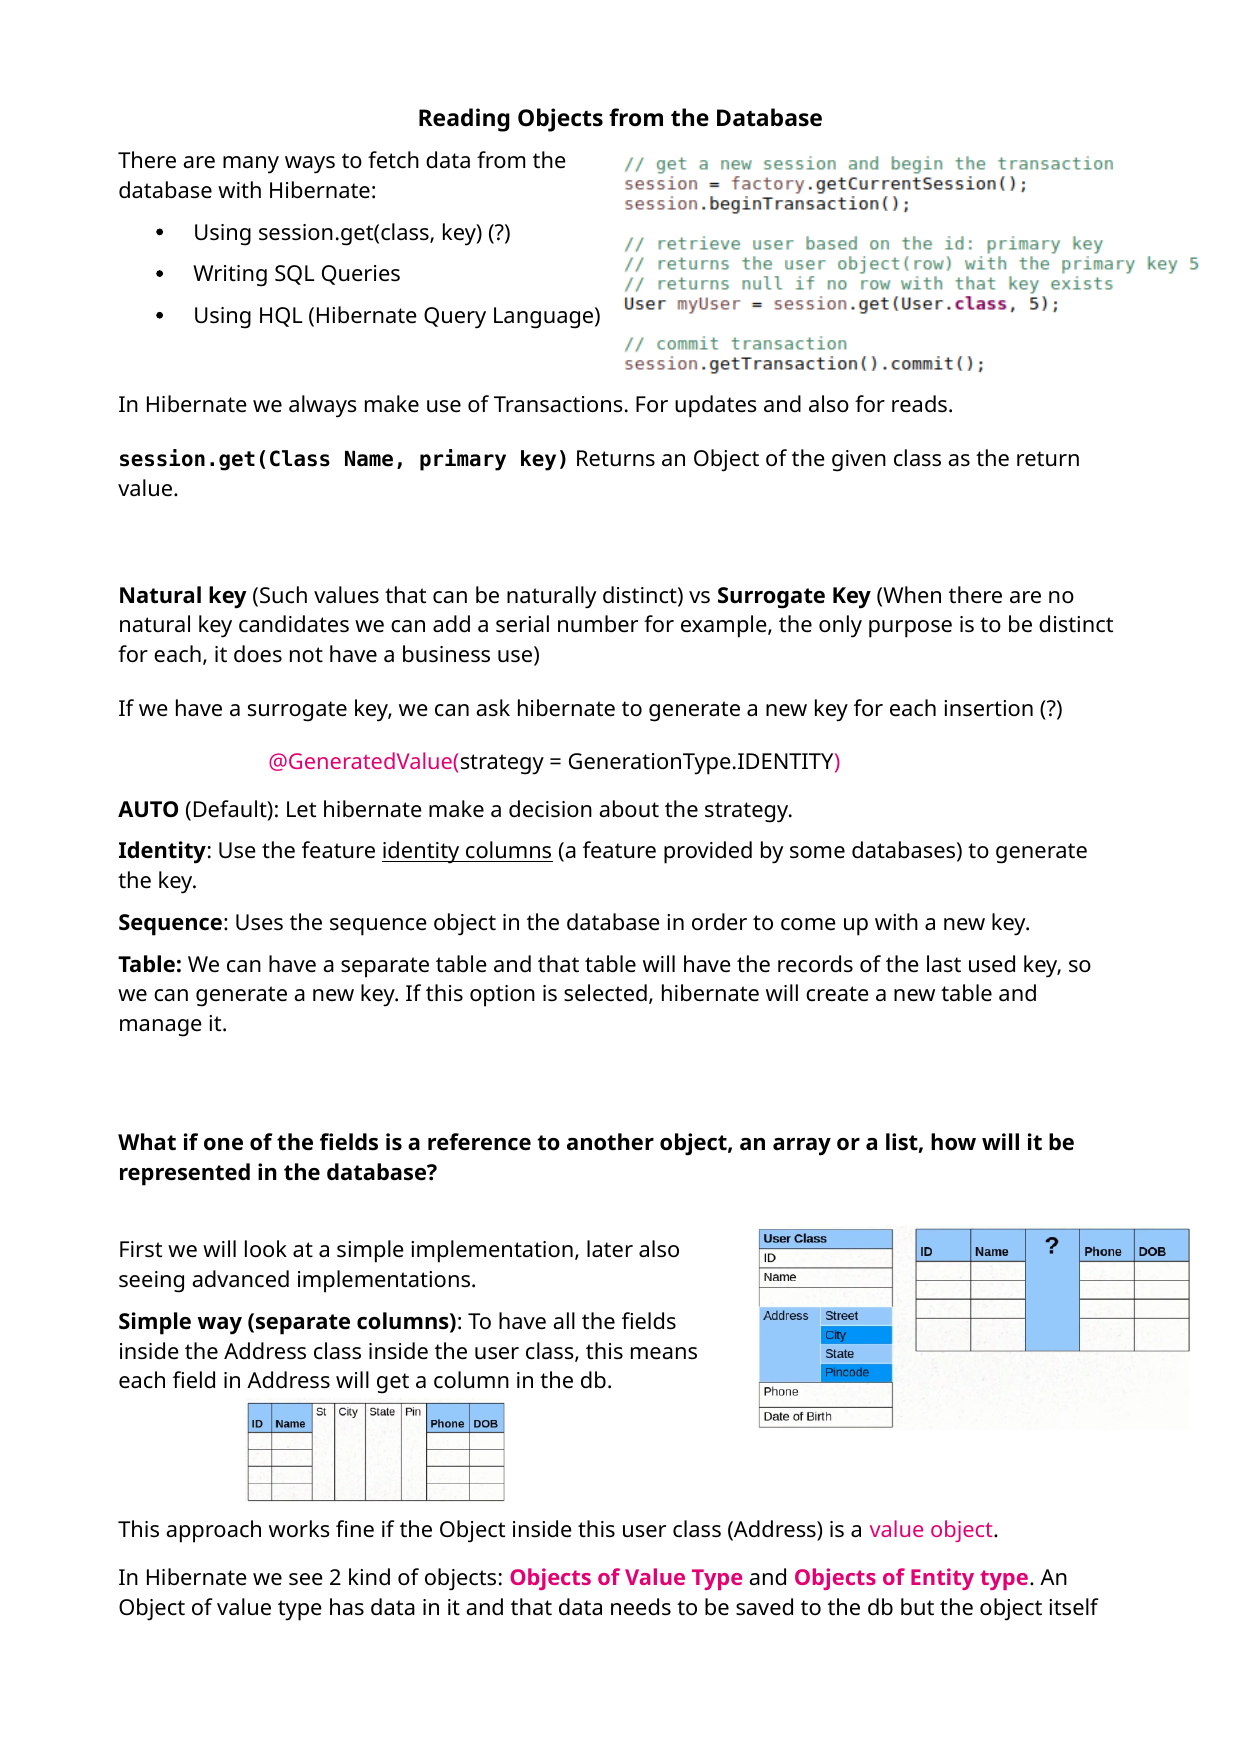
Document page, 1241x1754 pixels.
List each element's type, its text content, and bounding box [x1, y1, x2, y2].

list Writing SQL Queries [156, 258, 621, 288]
text session.get(Class Name, primary key) Returns an Object of the given class as the return value. [118, 443, 1122, 502]
text Identity: Use the feature identity columns (a feature provided by some databases) to generate the key. [118, 836, 1122, 895]
text In Hibernate we see 2 kind of objects: Objects of Value Type and Objects of Entity type. An Object of value type has data in it and that data needs to be saved to the db but the object itself [118, 1562, 1122, 1621]
text Reading Objects from the Database [118, 102, 1122, 133]
text There are many ways to fetch data from the database with Hibernate: [118, 145, 1122, 205]
list Using session.get(class, key) (?) [156, 217, 621, 246]
text @GeneratedValue(strategy = GenerationType.IDENTITY) [118, 746, 1122, 776]
picture [756, 1226, 1191, 1430]
text Sequence: Uses the sequence object in the database in order to come up with a new key. [118, 907, 1122, 937]
text If we have a surrogate key, we can ask hibernate to generate a new key for each insertion (?) [118, 693, 1122, 722]
list Using HQL (Hibernate Query Language) [156, 300, 621, 330]
text Natural key (Such values that can be naturally distinct) vs Surrogate Key (When there are no natural key candidates we can add a serial number for example, the only purpose is to be distinct for each, it does not have a business use) [118, 579, 1122, 669]
text Simple way (separate columns): To have all the fields inside the Address class inside the user class, this means each field in Address will get a column in the db. [118, 1306, 756, 1395]
picture [245, 1398, 505, 1502]
text What if one of the fields is a reference to another object, an array or a list, how will it be represented in the database? [118, 1127, 1122, 1187]
text In Hibernate we always make use of Transactions. For updates and also for reads. [118, 389, 1122, 419]
picture [621, 155, 1205, 379]
text First we will look at a simple implementation, later also seeing advanced implementations. [118, 1234, 756, 1294]
text This approach works fine if the Object inside this user class (Address) is a value object. [118, 1514, 1122, 1544]
text Table: We can have a separate table and that table will have the records of the last used key, so we can generate a new key. If this option is selected, hibernate will create a new table and manage it. [118, 949, 1122, 1038]
text AUTO (Default): Let hibernate make a decision about the strategy. [118, 794, 1122, 824]
